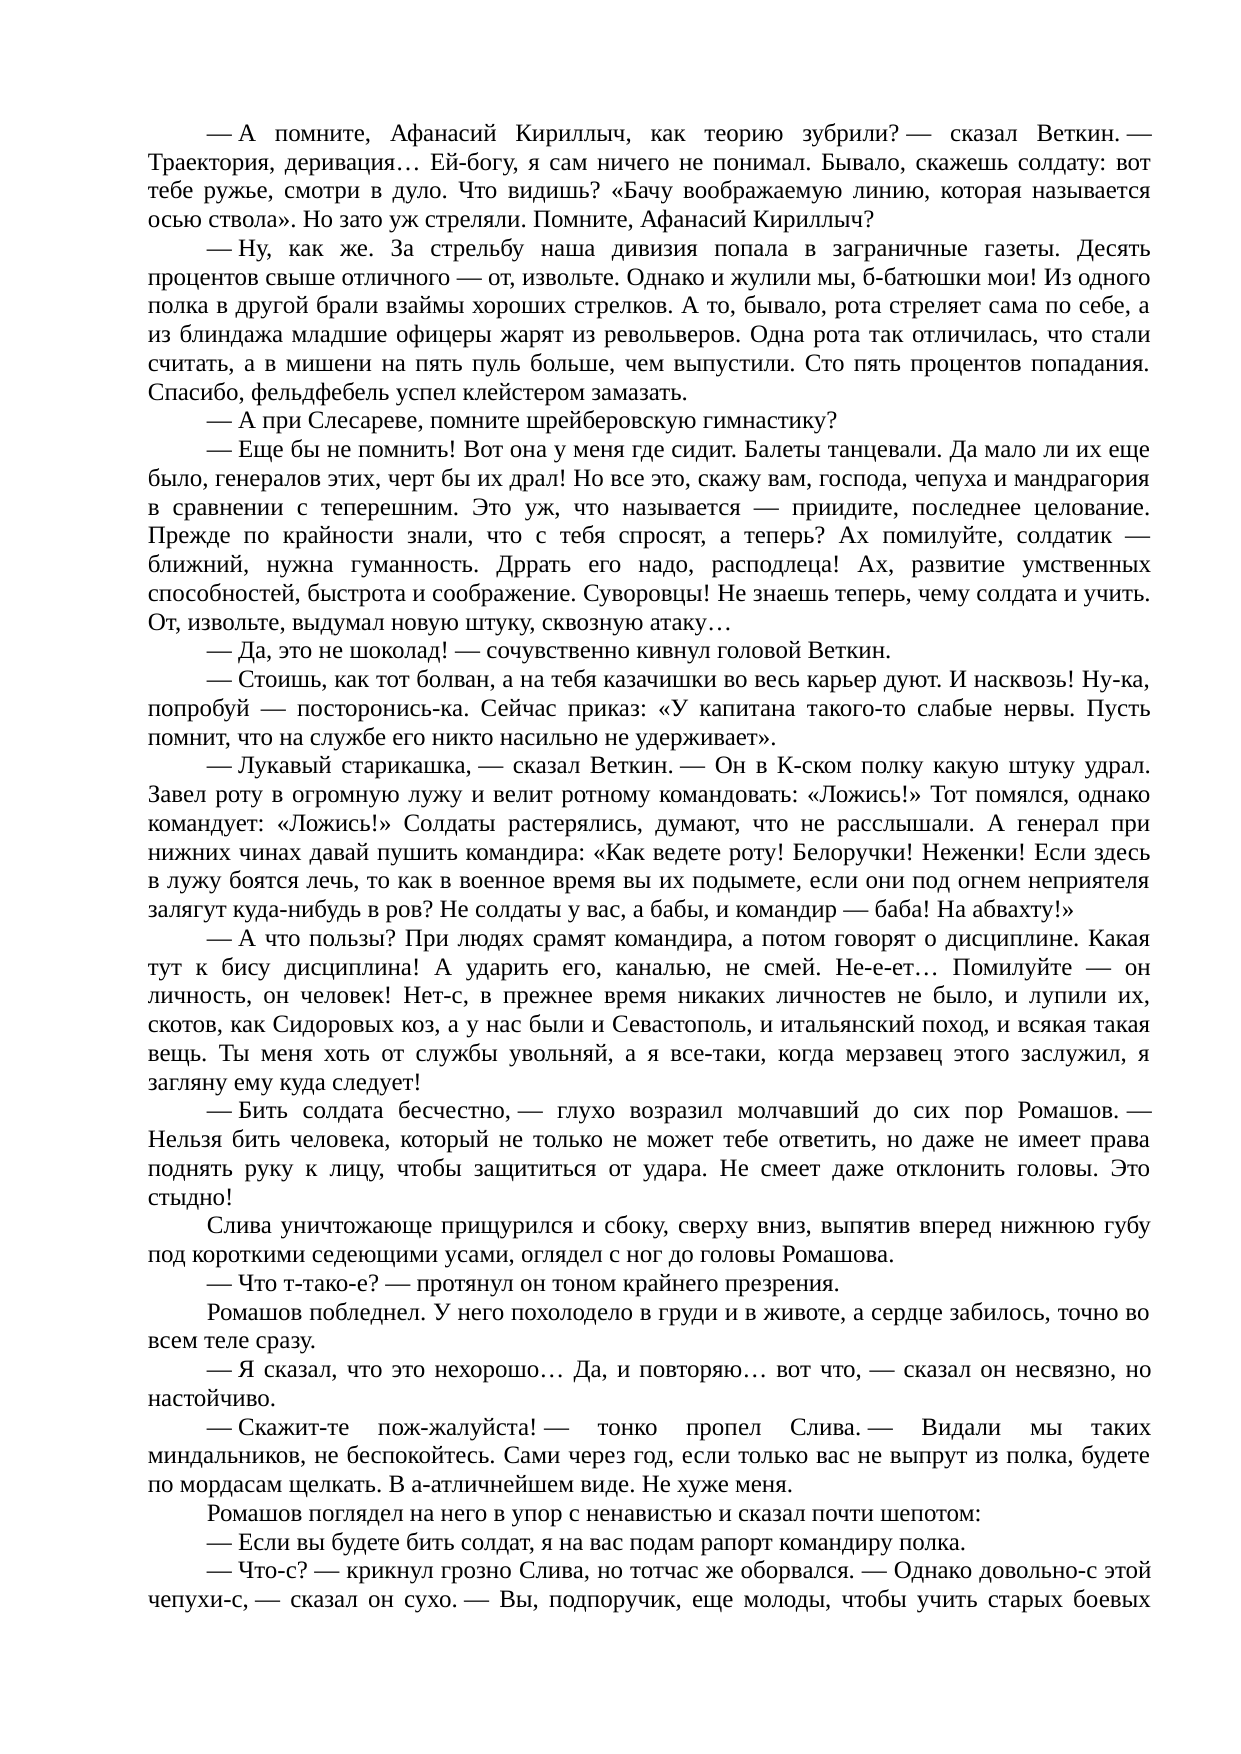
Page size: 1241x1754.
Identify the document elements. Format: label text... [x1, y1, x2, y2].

text — Бить солдата бесчестно, — глухо возразил молчавший до сих пор Ромашов. — Нельзя бить человека, который не только не может тебе ответить, но даже не имеет права поднять руку к лицу, чтобы защититься от удара. Не смеет даже отклонить головы. Это стыдно! [148, 1096, 1152, 1211]
text — Скажит-те пож-жалуйста! — тонко пропел Слива. — Видали мы таких миндальников, не беспокойтесь. Сами через год, если только вас не выпрут из полка, будете по мордасам щелкать. В а-атличнейшем виде. Не хуже меня. [148, 1412, 1152, 1498]
text — Если вы будете бить солдат, я на вас подам рапорт командиру полка. [148, 1527, 1152, 1556]
text — Что-с? — крикнул грозно Слива, но тотчас же оборвался. — Однако довольно-с этой чепухи-с, — сказал он сухо. — Вы, подпоручик, еще молоды, чтобы учить старых боевых [148, 1556, 1152, 1613]
text — Да, это не шоколад! — сочувственно кивнул головой Веткин. [148, 636, 1152, 664]
text — Я сказал, что это нехорошо… Да, и повторяю… вот что, — сказал он несвязно, но настойчиво. [148, 1354, 1152, 1412]
text — А при Слесареве, помните шрейберовскую гимнастику? [148, 406, 1152, 434]
text Ромашов побледнел. У него похолодело в груди и в животе, а сердце забилось, точно во всем теле сразу. [148, 1297, 1152, 1354]
text — Лукавый старикашка, — сказал Веткин. — Он в К-ском полку какую штуку удрал. Завел роту в огромную лужу и велит ротному командовать: «Ложись!» Тот помялся, однако командует: «Ложись!» Солдаты растерялись, думают, что не расслышали. А генерал при нижних чинах давай пушить командира: «Как ведете роту! Белоручки! Неженки! Если здесь в лужу боятся лечь, то как в военное время вы их подымете, если они под огнем неприятеля залягут куда-нибудь в ров? Не солдаты у вас, а бабы, и командир — баба! На абвахту!» [148, 751, 1152, 923]
text Ромашов поглядел на него в упор с ненавистью и сказал почти шепотом: [148, 1498, 1152, 1527]
text — А помните, Афанасий Кириллыч, как теорию зубрили? — сказал Веткин. — Траектория, деривация… Ей-богу, я сам ничего не понимал. Бывало, скажешь солдату: вот тебе ружье, смотри в дуло. Что видишь? «Бачу воображаемую линию, которая называется осью ствола». Но зато уж стреляли. Помните, Афанасий Кириллыч? [148, 118, 1152, 233]
text — Стоишь, как тот болван, а на тебя казачишки во весь карьер дуют. И насквозь! Ну-ка, попробуй — посторонись-ка. Сейчас приказ: «У капитана такого-то слабые нервы. Пусть помнит, что на службе его никто насильно не удерживает». [148, 664, 1152, 751]
text Слива уничтожающе прищурился и сбоку, сверху вниз, выпятив вперед нижнюю губу под короткими седеющими усами, оглядел с ног до головы Ромашова. [148, 1211, 1152, 1268]
text — А что пользы? При людях срамят командира, а потом говорят о дисциплине. Какая тут к бису дисциплина! А ударить его, каналью, не смей. Не-е-ет… Помилуйте — он личность, он человек! Нет-с, в прежнее время никаких личностев не было, и лупили их, скотов, как Сидоровых коз, а у нас были и Севастополь, и итальянский поход, и всякая такая вещь. Ты меня хоть от службы увольняй, а я все-таки, когда мерзавец этого заслужил, я загляну ему куда следует! [148, 923, 1152, 1096]
text — Ну, как же. За стрельбу наша дивизия попала в заграничные газеты. Десять процентов свыше отличного — от, извольте. Однако и жулили мы, б-батюшки мои! Из одного полка в другой брали взаймы хороших стрелков. А то, бывало, рота стреляет сама по себе, а из блиндажа младшие офицеры жарят из револьверов. Одна рота так отличилась, что стали считать, а в мишени на пять пуль больше, чем выпустили. Сто пять процентов попадания. Спасибо, фельдфебель успел клейстером замазать. [148, 233, 1152, 406]
text — Что т-тако-е? — протянул он тоном крайнего презрения. [148, 1268, 1152, 1297]
text — Еще бы не помнить! Вот она у меня где сидит. Балеты танцевали. Да мало ли их еще было, генералов этих, черт бы их драл! Но все это, скажу вам, господа, чепуха и мандрагория в сравнении с теперешним. Это уж, что называется — приидите, последнее целование. Прежде по крайности знали, что с тебя спросят, а теперь? Ах помилуйте, солдатик — ближний, нужна гуманность. Дррать его надо, расподлеца! Ах, развитие умственных способностей, быстрота и соображение. Суворовцы! Не знаешь теперь, чему солдата и учить. От, извольте, выдумал новую штуку, сквозную атаку… [148, 434, 1152, 636]
